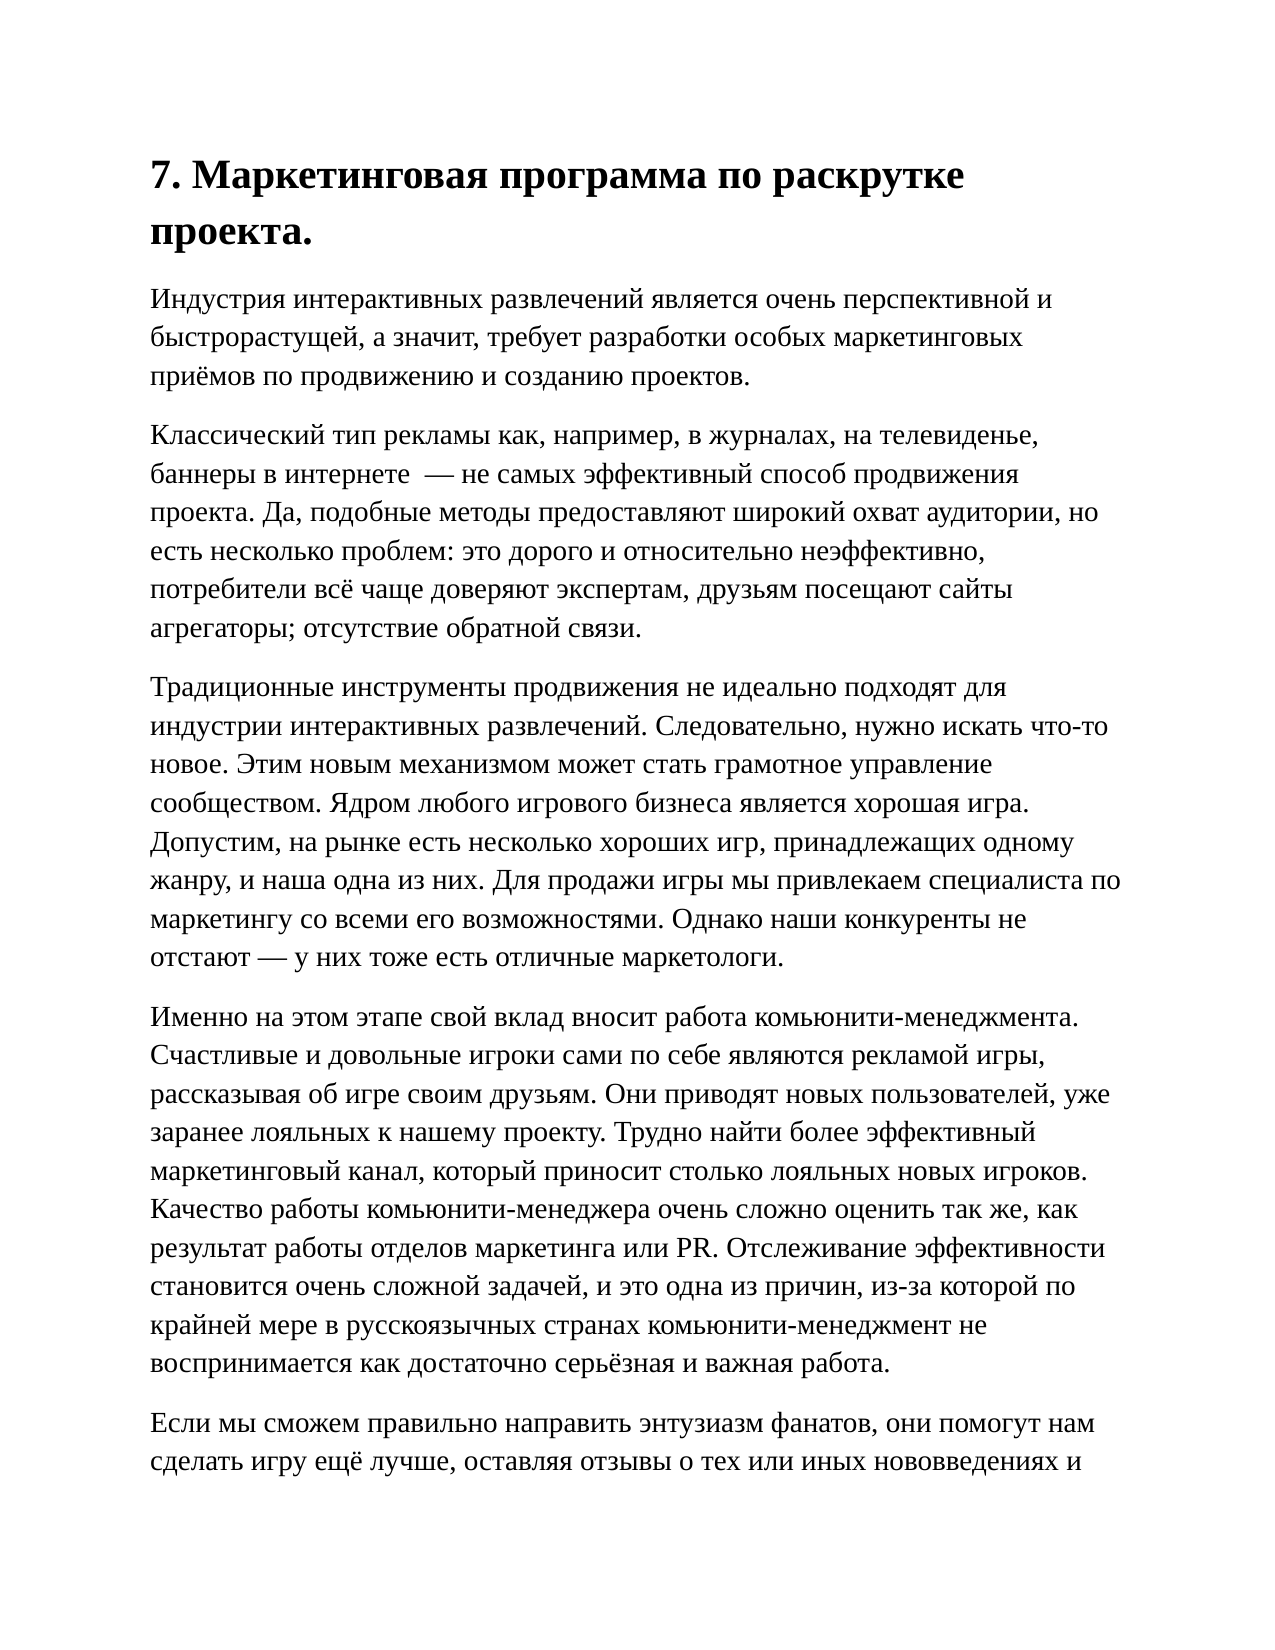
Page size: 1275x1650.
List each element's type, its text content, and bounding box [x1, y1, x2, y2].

text Индустрия интерактивных развлечений является очень перспективной и быстрорастущей, а значит, требует разработки особых маркетинговых приёмов по продвижению и созданию проектов. [150, 281, 1125, 392]
text Классический тип рекламы как, например, в журналах, на телевиденье, баннеры в интернете — не самых эффективный способ продвижения проекта. Да, подобные методы предоставляют широкий охват аудитории, но есть несколько проблем: это дорого и относительно неэффективно, потребители всё чаще доверяют экспертам, друзьям посещают сайты агрегаторы; отсутствие обратной связи. [150, 417, 1125, 644]
text Традиционные инструменты продвижения не идеально подходят для индустрии интерактивных развлечений. Следовательно, нужно искать что-то новое. Этим новым механизмом может стать грамотное управление сообществом. Ядром любого игрового бизнеса является хорошая игра. Допустим, на рынке есть несколько хороших игр, принадлежащих одному жанру, и наша одна из них. Для продажи игры мы привлекаем специалиста по маркетингу со всеми его возможностями. Однако наши конкуренты не отстают — у них тоже есть отличные маркетологи. [150, 669, 1125, 973]
text Именно на этом этапе свой вклад вносит работа комьюнити-менеджмента. Счастливые и довольные игроки сами по себе являются рекламой игры, рассказывая об игре своим друзьям. Они приводят новых пользователей, уже заранее лояльных к нашему проекту. Трудно найти более эффективный маркетинговый канал, который приносит столько лояльных новых игроков. Качество работы комьюнити-менеджера очень сложно оценить так же, как результат работы отделов маркетинга или PR. Отслеживание эффективности становится очень сложной задачей, и это одна из причин, из-за которой по крайней мере в русскоязычных странах комьюнити-менеджмент не воспринимается как достаточно серьёзная и важная работа. [150, 999, 1125, 1379]
text Если мы сможем правильно направить энтузиазм фанатов, они помогут нам сделать игру ещё лучше, оставляя отзывы о тех или иных нововведениях и [150, 1405, 1125, 1477]
text 7. Маркетинговая программа по раскрутке проекта. [150, 150, 1125, 253]
